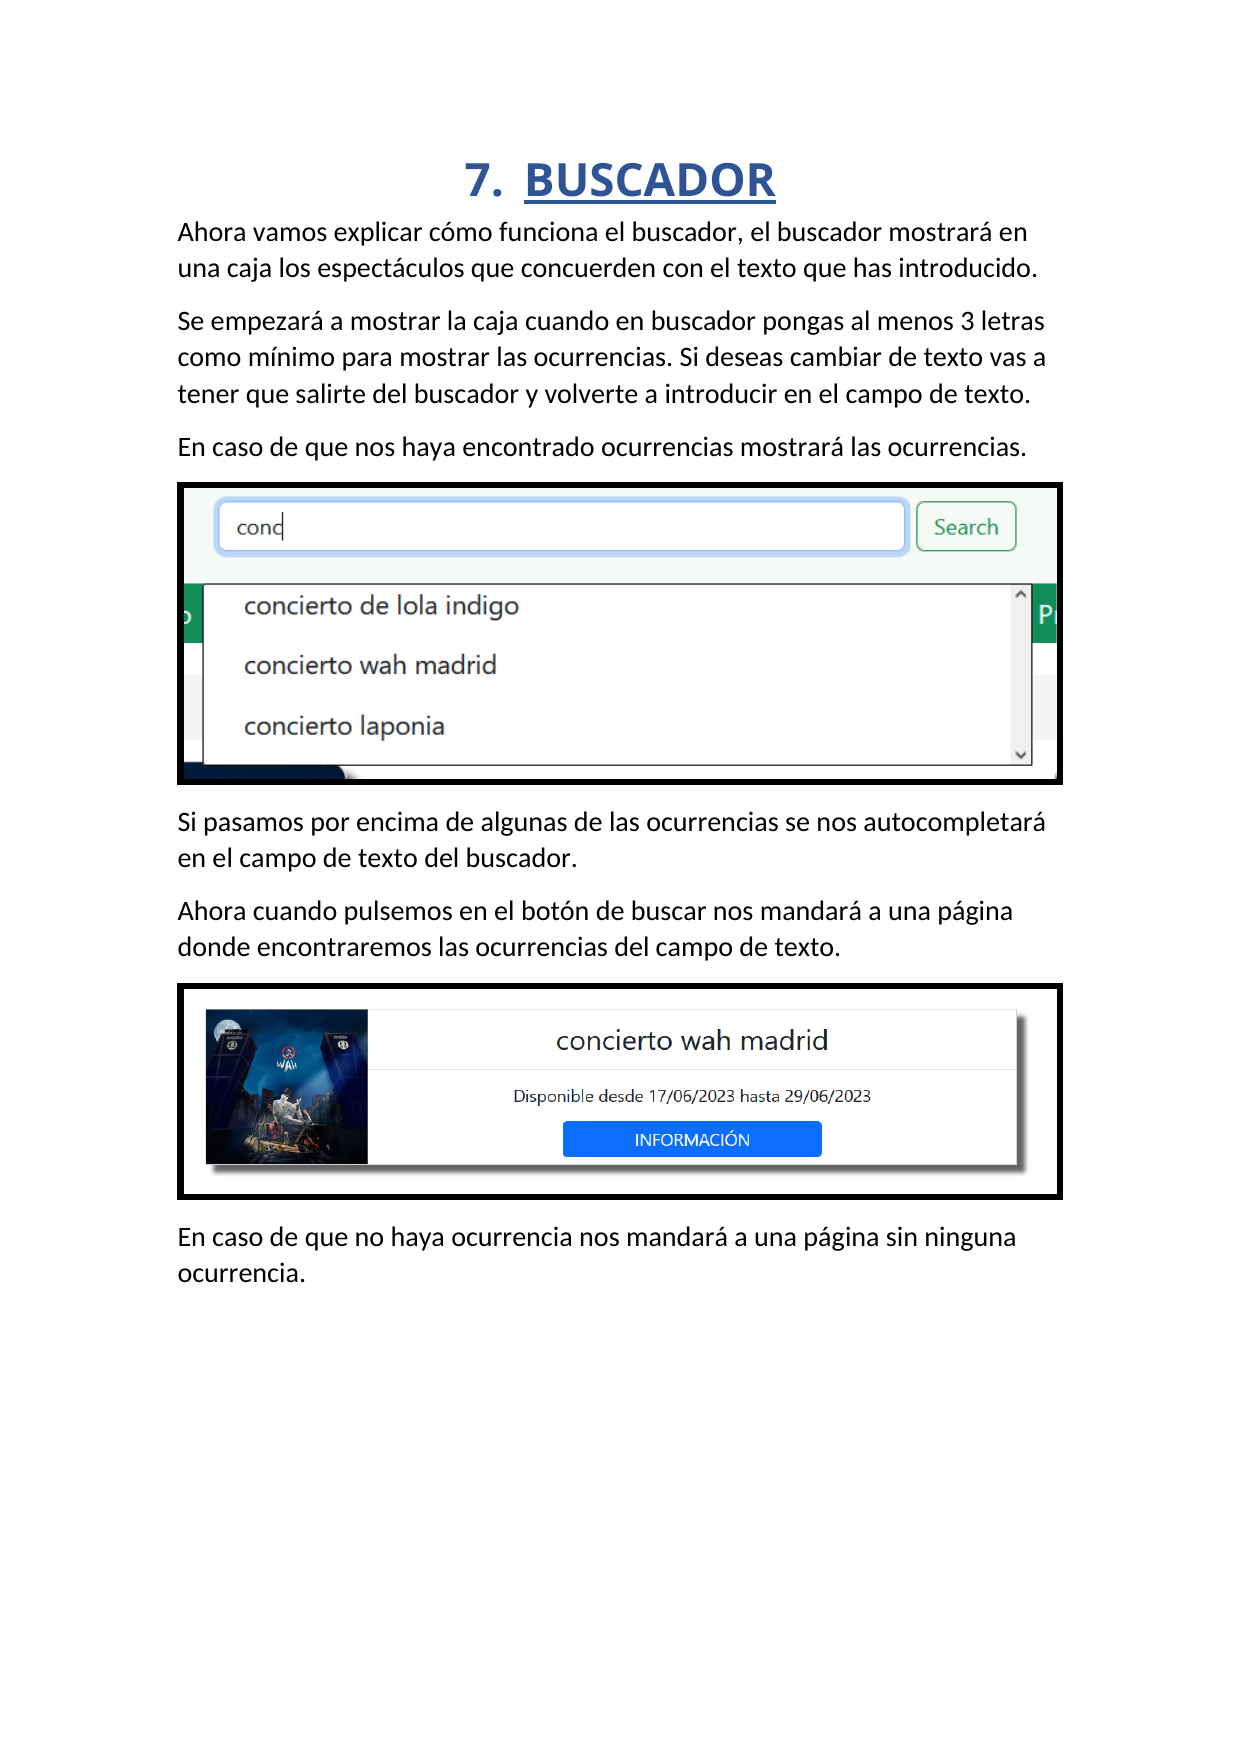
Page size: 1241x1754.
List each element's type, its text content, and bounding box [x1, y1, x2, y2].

text En caso de que nos haya encontrado ocurrencias mostrará las ocurrencias. [177, 429, 1063, 463]
text Si pasamos por encima de algunas de las ocurrencias se nos autocompletará en el campo de texto del buscador. [177, 804, 1063, 874]
list BUSCADOR [177, 148, 1063, 210]
text Ahora vamos explicar cómo funciona el buscador, el buscador mostrará en una caja los espectáculos que concuerden con el texto que has introducido. [177, 214, 1063, 284]
text Ahora cuando pulsemos en el botón de buscar nos mandará a una página donde encontraremos las ocurrencias del campo de texto. [177, 893, 1063, 964]
text Se empezará a mostrar la caja cuando en buscador pongas al menos 3 letras como mínimo para mostrar las ocurrencias. Si deseas cambiar de texto vas a tener que salirte del buscador y volverte a introducir en el campo de texto. [177, 303, 1063, 410]
text En caso de que no haya ocurrencia nos mandará a una página sin ninguna ocurrencia. [177, 1218, 1063, 1289]
